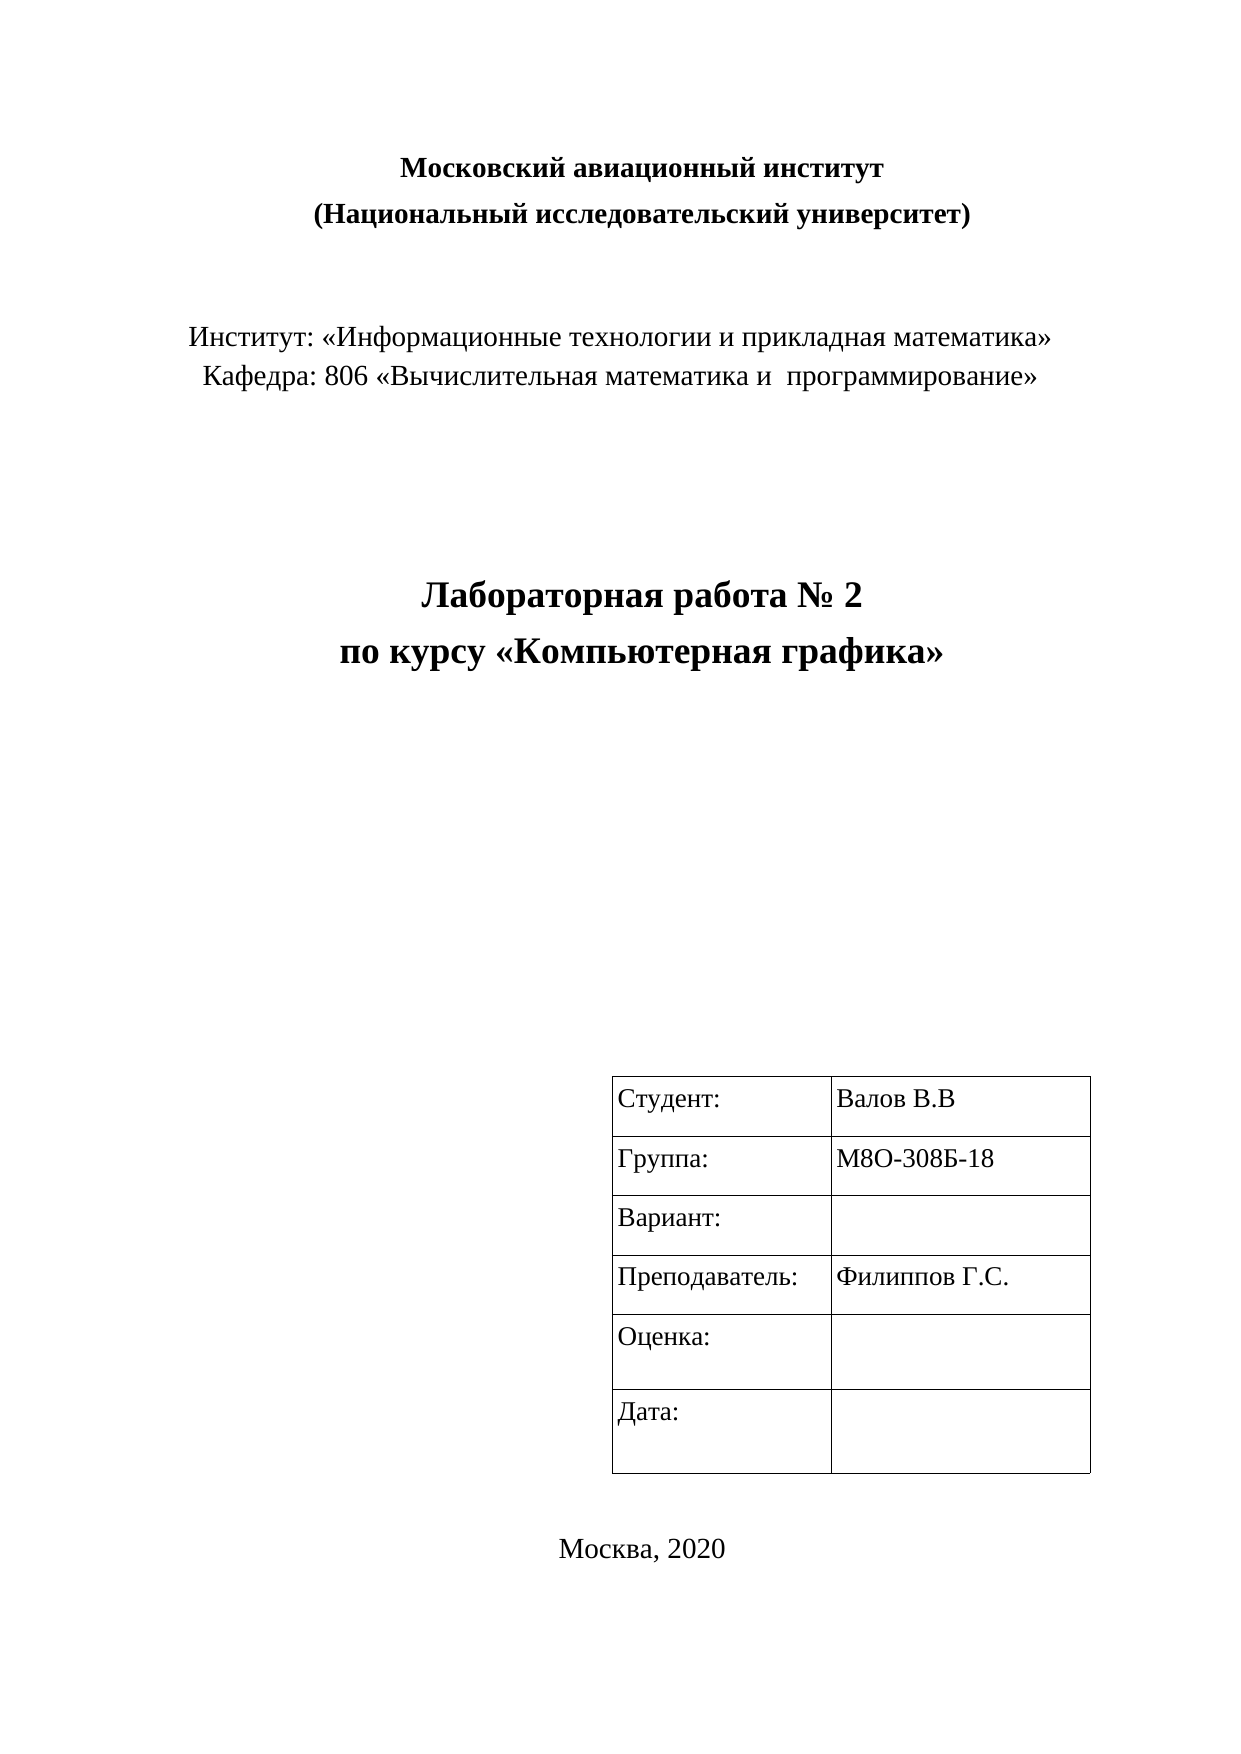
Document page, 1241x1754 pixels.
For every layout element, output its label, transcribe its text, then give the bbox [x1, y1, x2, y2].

table_cell Преподаватель: [613, 1256, 831, 1314]
table_cell [832, 1315, 1090, 1389]
table_cell Оценка: [613, 1315, 831, 1389]
table_cell [832, 1196, 1090, 1254]
table_cell Филиппов Г.С. [832, 1256, 1090, 1314]
table_cell Группа: [613, 1137, 831, 1195]
table_cell Дата: [613, 1390, 831, 1473]
table_cell М8О-308Б-18 [832, 1137, 1090, 1195]
text Лабораторная работа № 2 [150, 573, 1090, 616]
text Институт: «Информационные технологии и прикладная математика» [150, 319, 1090, 353]
text (Национальный исследовательский университет) [150, 196, 1090, 229]
text по курсу «Компьютерная графика» [150, 628, 1090, 672]
text Кафедра: 806 «Вычислительная математика и программирование» [150, 358, 1090, 391]
text Москва, 2020 [150, 1531, 1090, 1565]
table_cell Вариант: [613, 1196, 831, 1254]
table_header Студент: [613, 1077, 831, 1136]
text Московский авиационный институт [150, 150, 1090, 183]
table_header Валов В.В [832, 1077, 1090, 1136]
table_cell [832, 1390, 1090, 1473]
